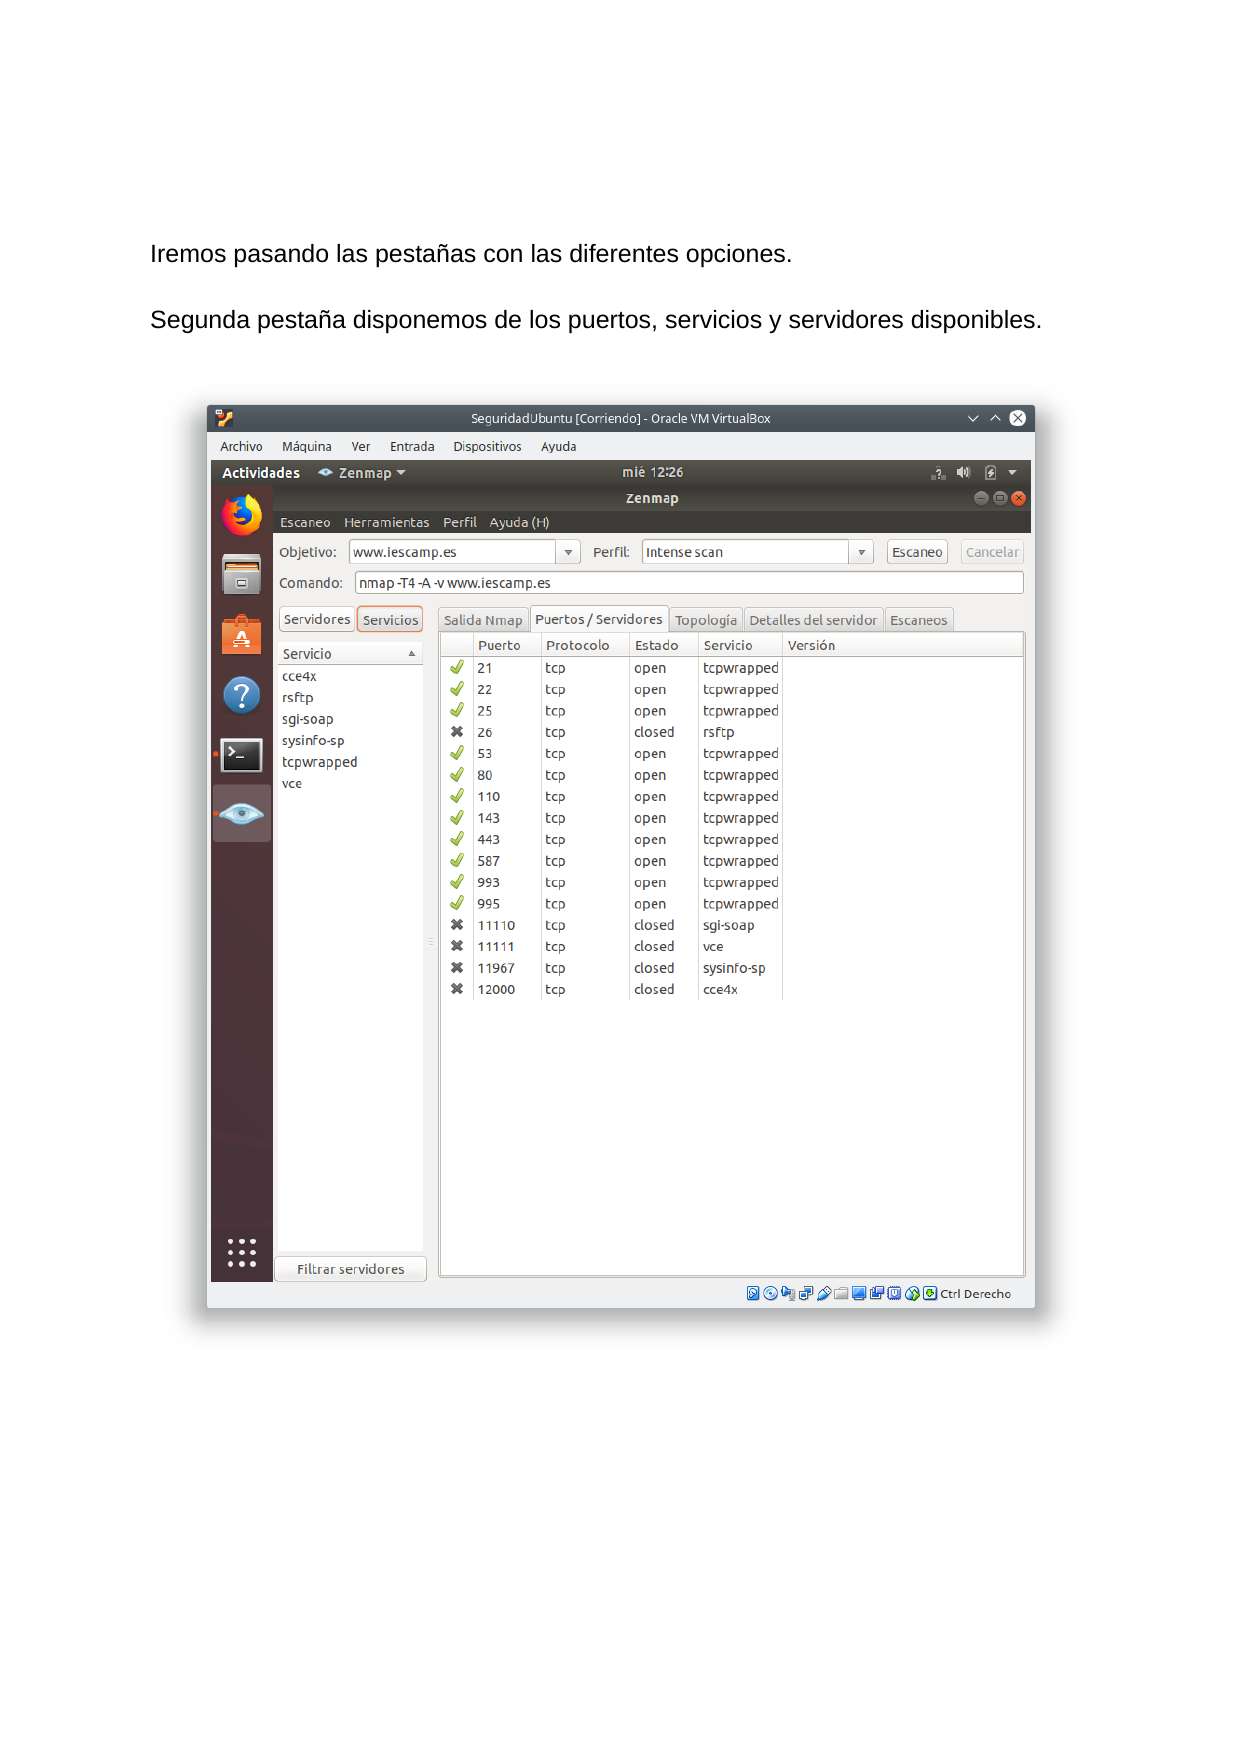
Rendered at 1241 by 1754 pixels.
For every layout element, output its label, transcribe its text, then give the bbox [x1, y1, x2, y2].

text Iremos pasando las pestañas con las diferentes opciones. [150, 239, 1090, 268]
text Segunda pestaña disponemos de los puertos, servicios y servidores disponibles. [150, 305, 1090, 334]
picture [150, 371, 1091, 1364]
